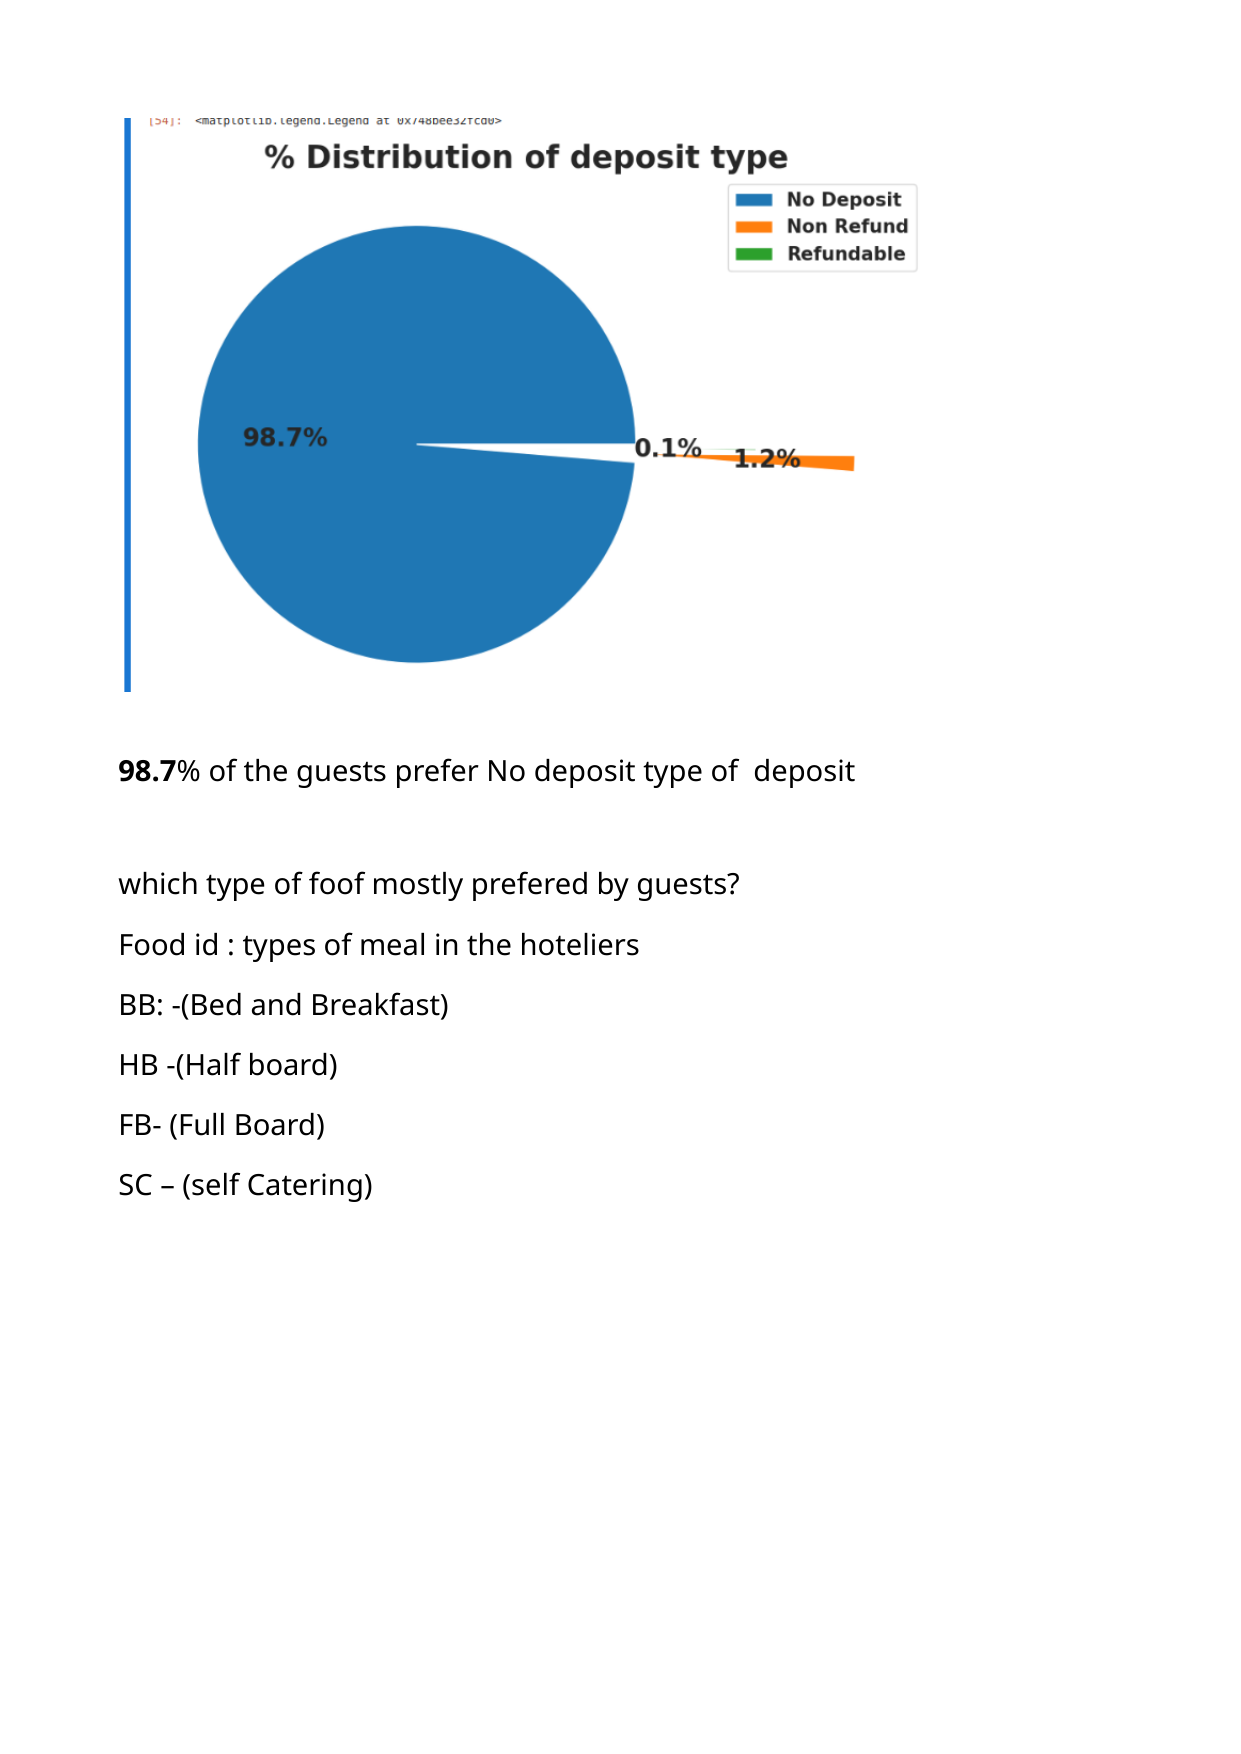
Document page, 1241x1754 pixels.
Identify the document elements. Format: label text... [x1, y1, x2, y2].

text HB -(Half board) [118, 1044, 1122, 1084]
text Food id : types of meal in the hoteliers [118, 924, 1122, 963]
text FB- (Full Board) [118, 1104, 1122, 1144]
picture [118, 118, 1123, 692]
text SC – (self Catering) [118, 1164, 1122, 1204]
text BB: -(Bed and Breakfast) [118, 984, 1122, 1024]
text 98.7% of the guests prefer No deposit type of deposit [118, 750, 1122, 790]
text which type of foof mostly prefered by guests? [118, 863, 1122, 903]
